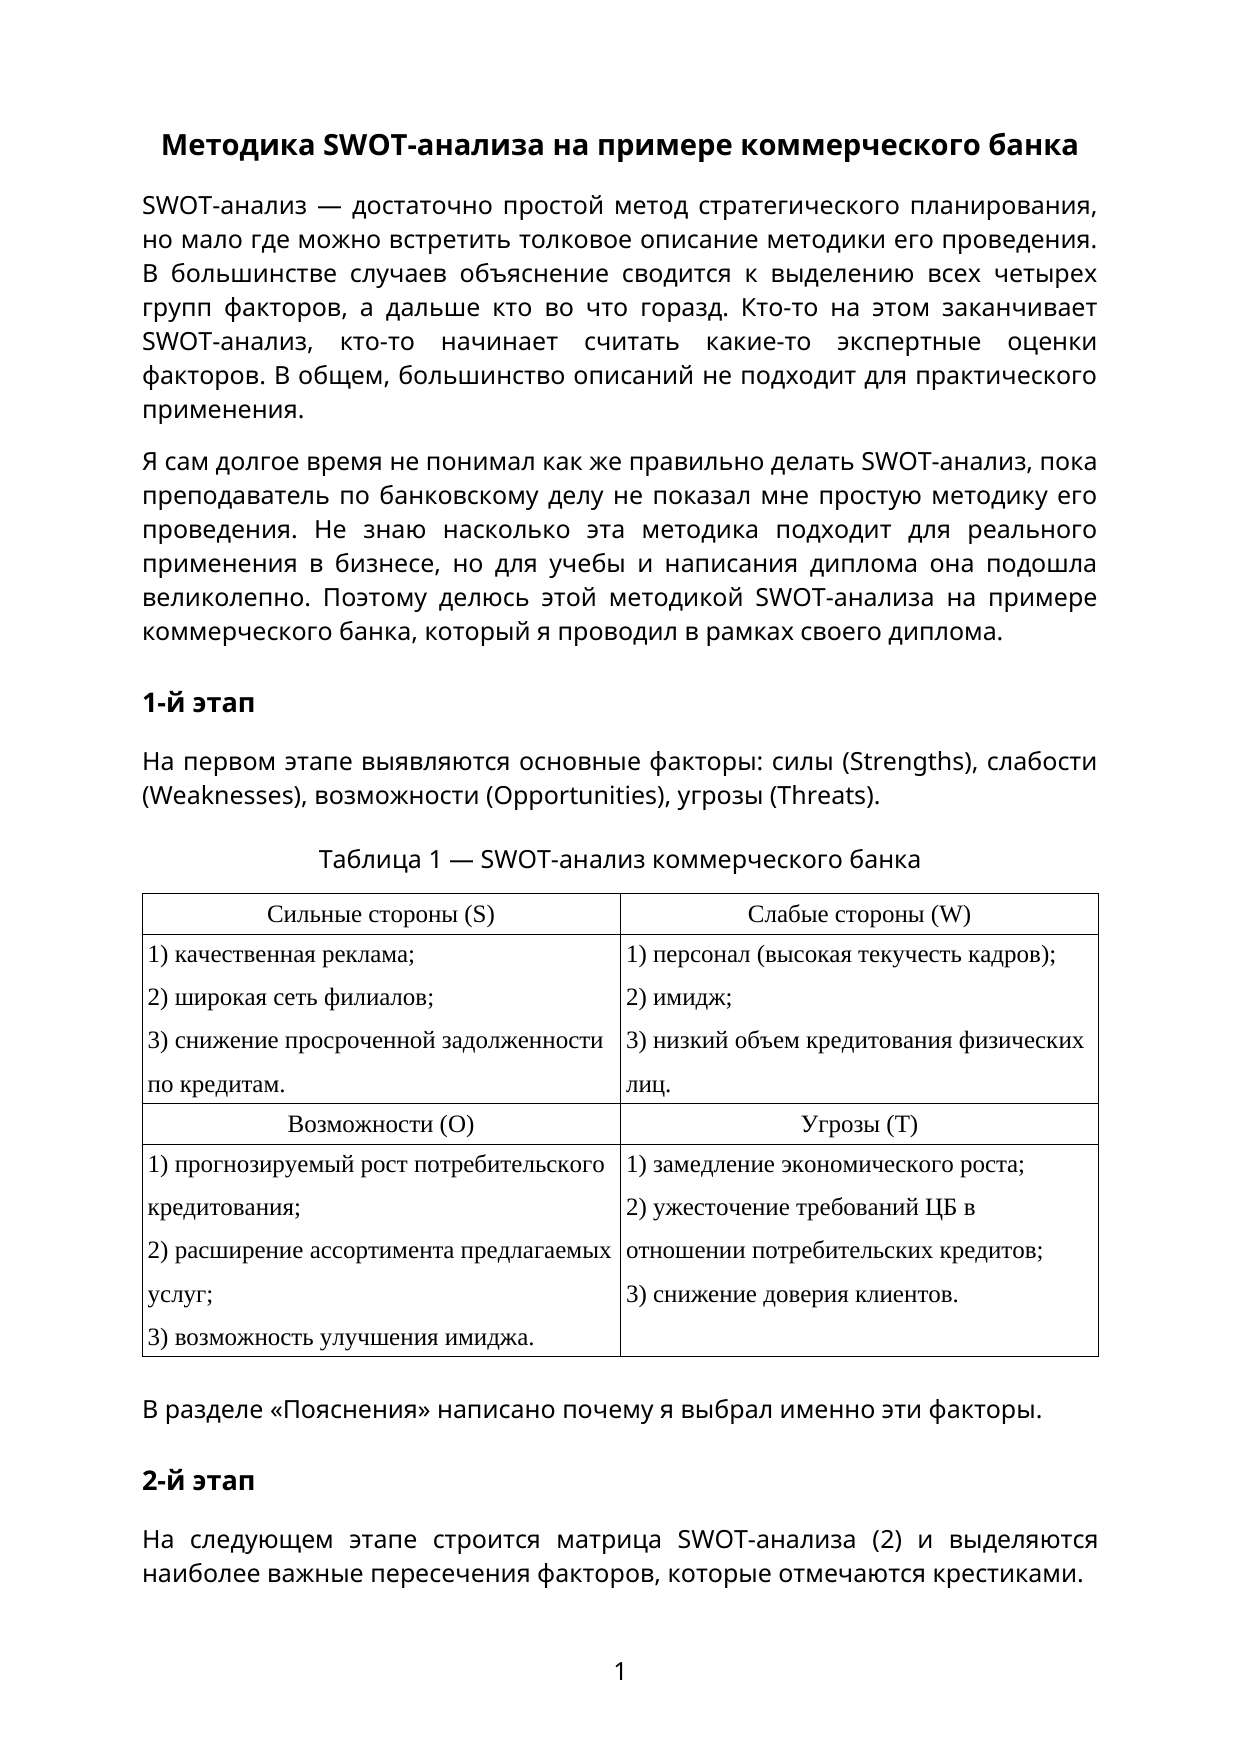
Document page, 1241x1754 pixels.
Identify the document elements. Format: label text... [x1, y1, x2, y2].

text Я сам долгое время не понимал как же правильно делать SWOT-анализ, пока преподаватель по банковскому делу не показал мне простую методику его проведения. Не знаю насколько эта методика подходит для реального применения в бизнесе, но для учебы и написания диплома она подошла великолепно. Поэтому делюсь этой методикой SWOT-анализа на примере коммерческого банка, который я проводил в рамках своего диплома. [142, 443, 1098, 648]
text На первом этапе выявляются основные факторы: силы (Strengths), слабости (Weaknesses), возможности (Opportunities), угрозы (Threats). [142, 744, 1098, 812]
table_cell 1) прогнозируемый рост потребительского кредитования; 2) расширение ассортимента предлагаемых услуг; 3) возможность улучшения имиджа. [143, 1145, 620, 1356]
table_cell 1) замедление экономического роста; 2) ужесточение требований ЦБ в отношении потребительских кредитов; 3) снижение доверия клиентов. [621, 1145, 1098, 1356]
table_header Слабые стороны (W) [621, 894, 1098, 933]
subtitle Методика SWOT-анализа на примере коммерческого банка [142, 124, 1098, 164]
table_cell Угрозы (T) [621, 1104, 1098, 1143]
table_cell Возможности (О) [143, 1104, 620, 1143]
text SWOT-анализ ― достаточно простой метод стратегического планирования, но мало где можно встретить толковое описание методики его проведения. В большинстве случаев объяснение сводится к выделению всех четырех групп факторов, а дальше кто во что горазд. Кто-то на этом заканчивает SWOT-анализ, кто-то начинает считать какие-то экспертные оценки факторов. В общем, большинство описаний не подходит для практического применения. [142, 187, 1098, 426]
subtitle 1-й этап [142, 683, 1098, 720]
text В разделе «Пояснения» написано почему я выбрал именно эти факторы. [142, 1392, 1098, 1426]
table_cell 1) качественная реклама; 2) широкая сеть филиалов; 3) снижение просроченной задолженности по кредитам. [143, 935, 620, 1103]
text На следующем этапе строится матрица SWOT-анализа (Таблица 2) и выделяются наиболее важные пересечения факторов, которые отмечаются крестиками. [142, 1522, 1098, 1590]
text Таблица 1 ― SWOT-анализ коммерческого банка [142, 841, 1098, 876]
table_cell 1) персонал (высокая текучесть кадров); 2) имидж; 3) низкий объем кредитования физических лиц. [621, 935, 1098, 1103]
table_header Сильные стороны (S) [143, 894, 620, 933]
subtitle 2-й этап [142, 1461, 1098, 1498]
